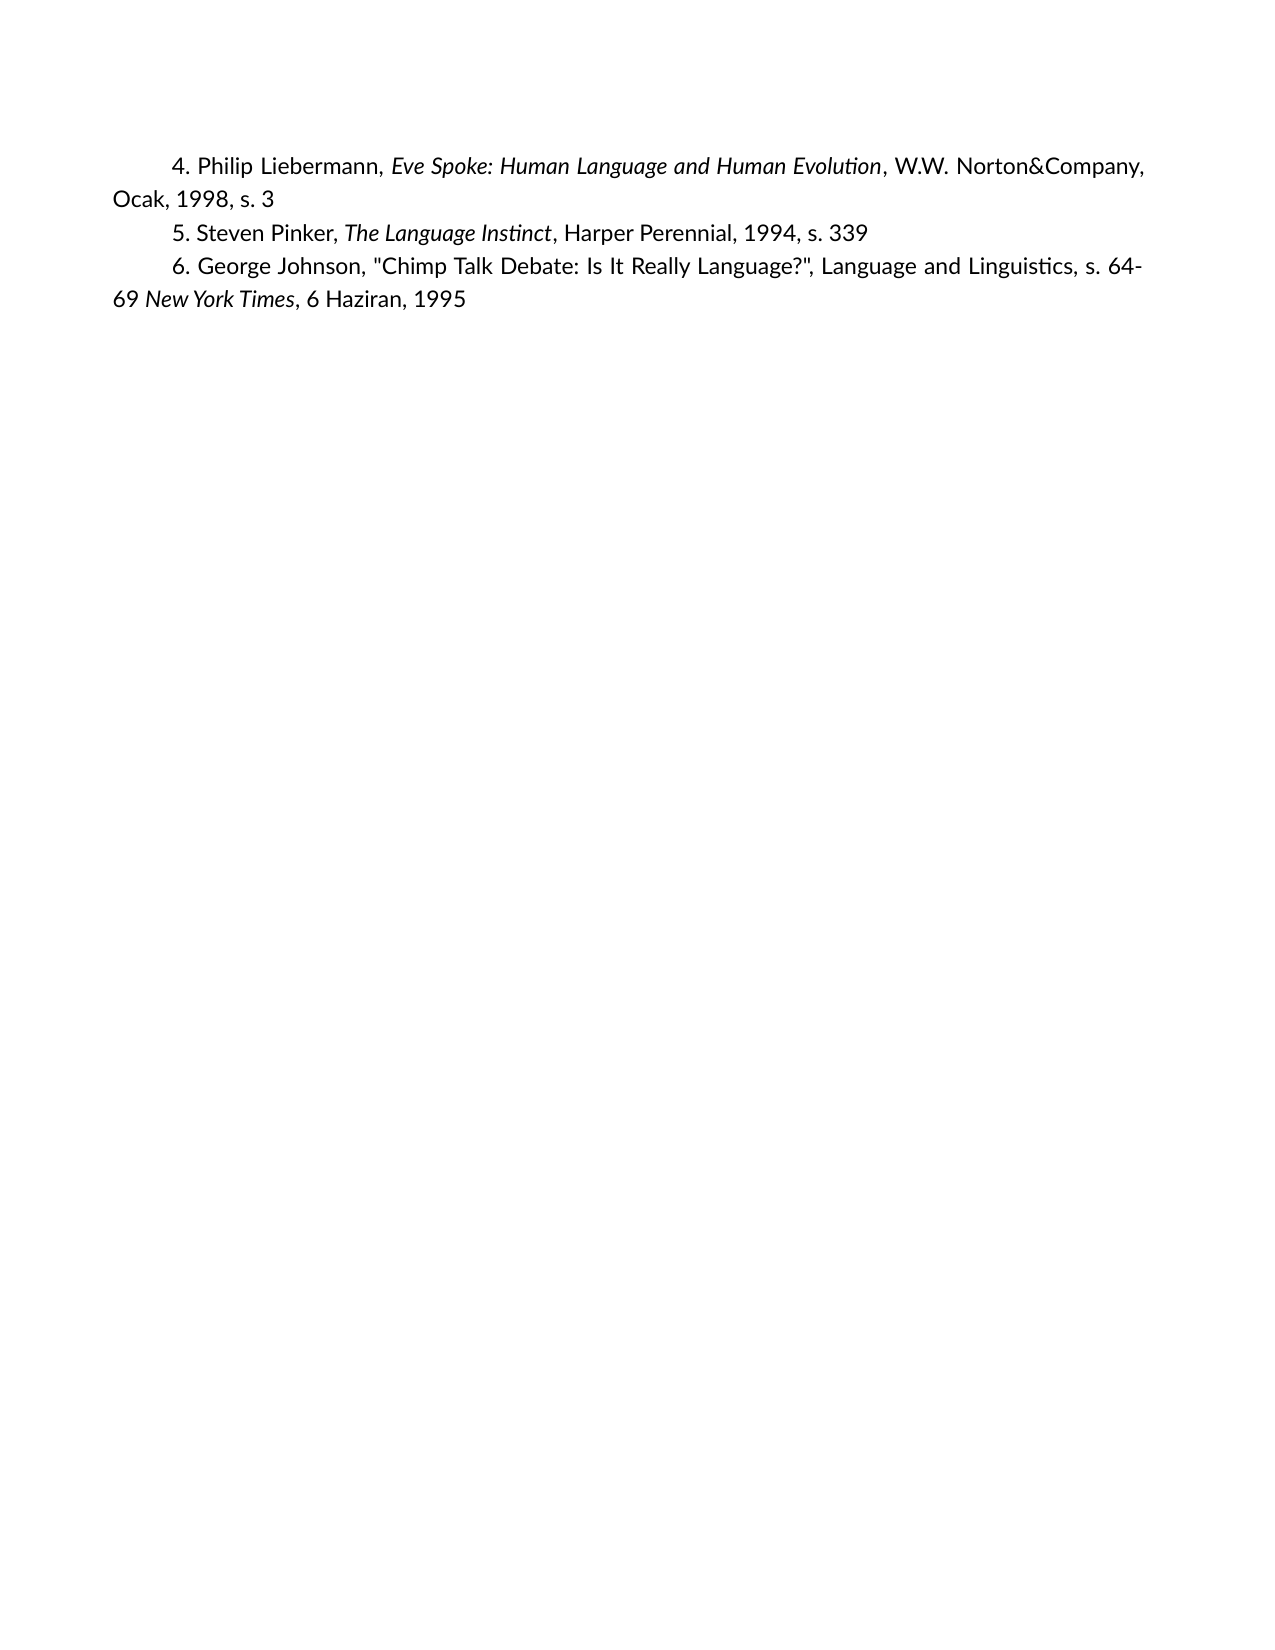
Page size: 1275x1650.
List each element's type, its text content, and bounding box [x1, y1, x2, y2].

text 4. Philip Liebermann, Eve Spoke: Human Language and Human Evolution, W.W. Norton&Company, Ocak, 1998, s. 3 [112, 148, 1145, 214]
text 6. George Johnson, "Chimp Talk Debate: Is It Really Language?", Language and Linguistics, s. 64-69 New York Times, 6 Haziran, 1995 [112, 248, 1145, 314]
text 5. Steven Pinker, The Language Instinct, Harper Perennial, 1994, s. 339 [112, 214, 1145, 248]
